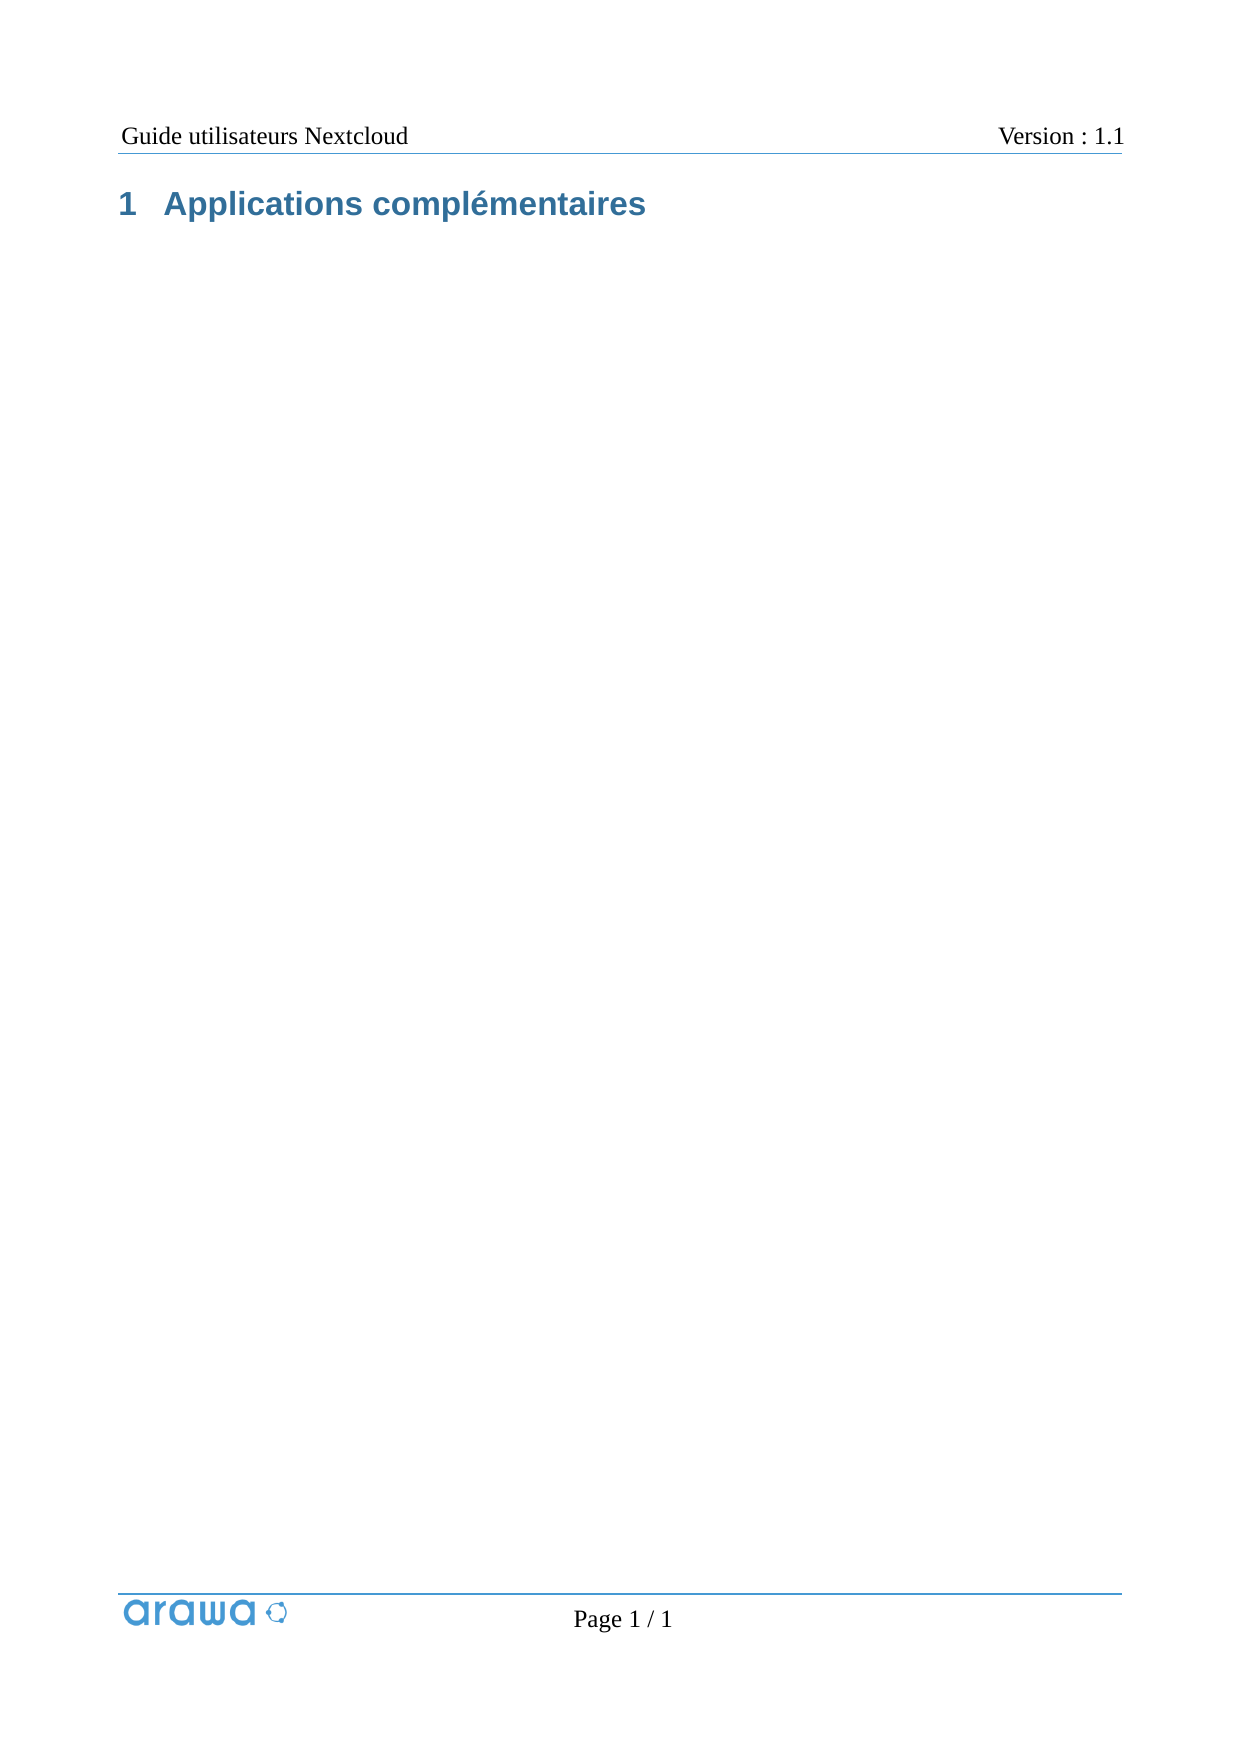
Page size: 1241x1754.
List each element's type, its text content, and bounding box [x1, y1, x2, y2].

subtitle Applications complémentaires [118, 184, 1122, 222]
picture [121, 1597, 290, 1628]
